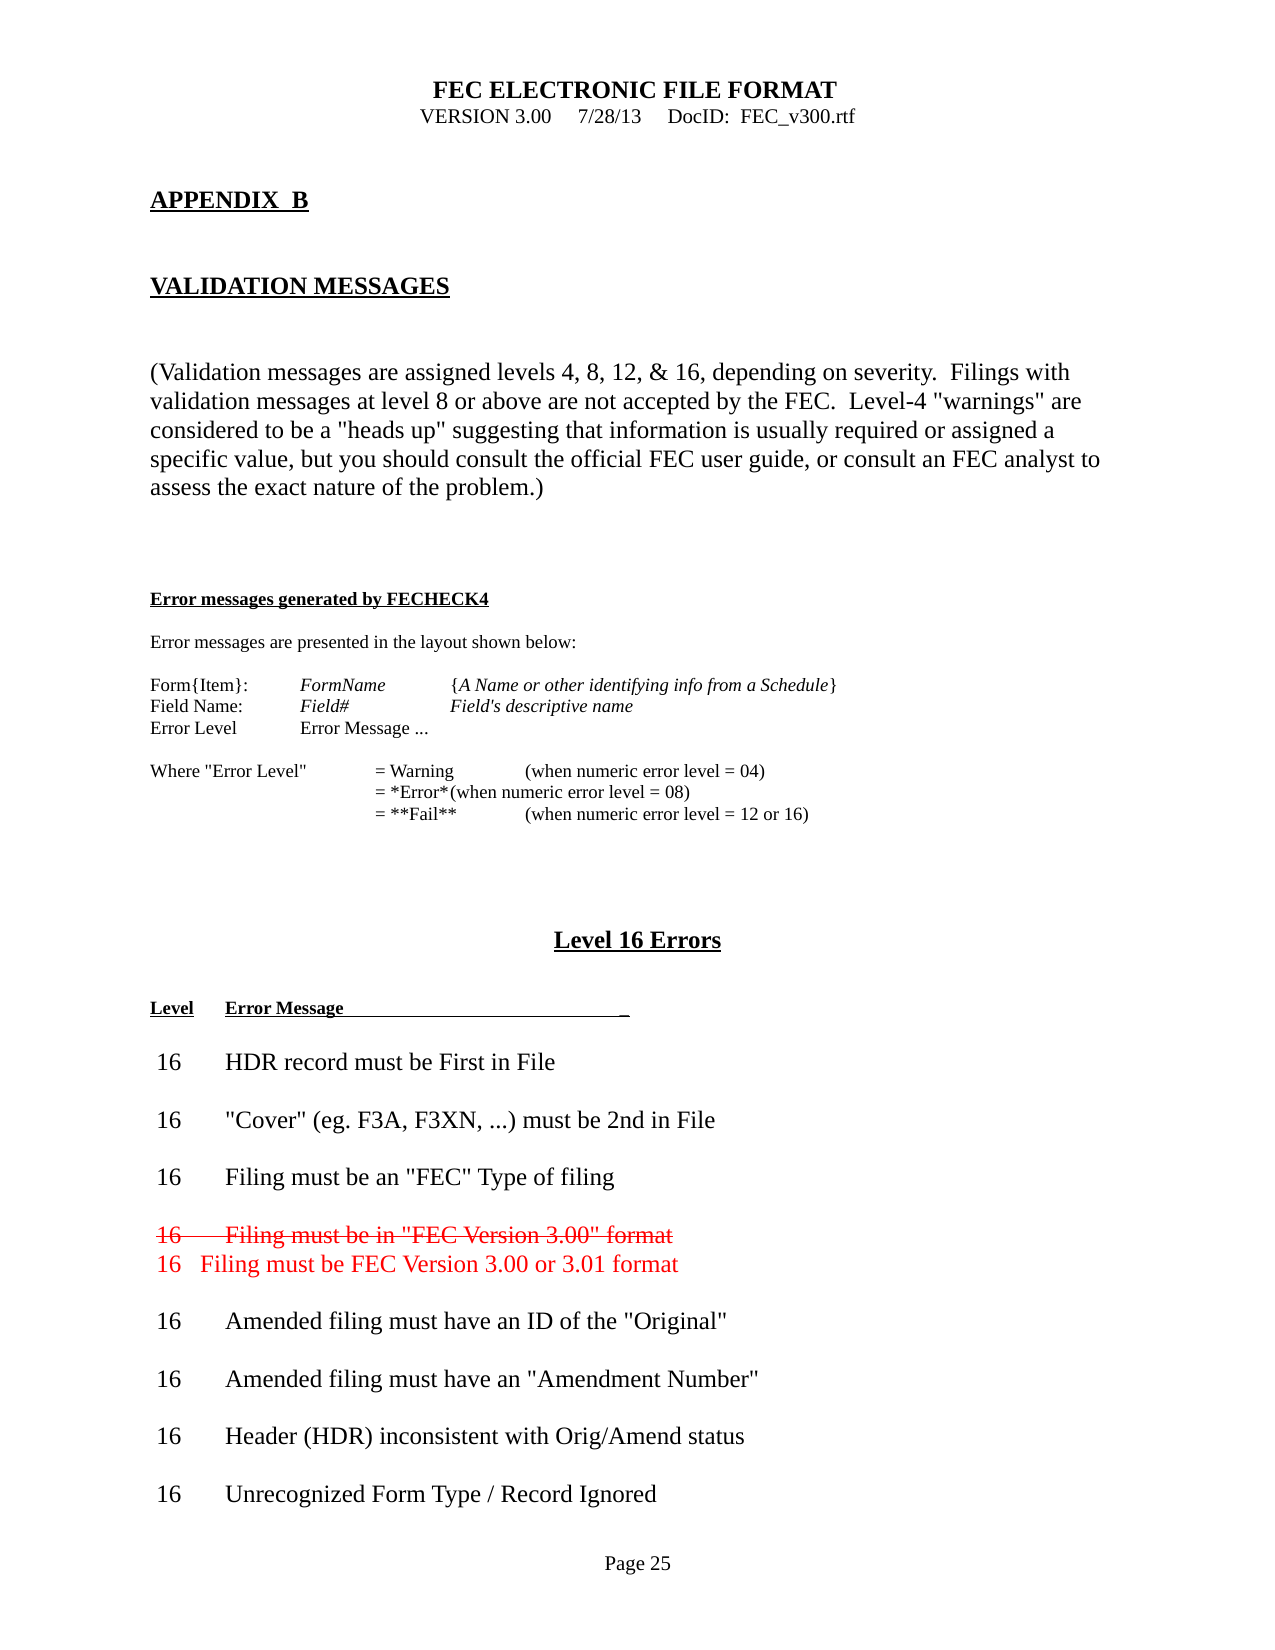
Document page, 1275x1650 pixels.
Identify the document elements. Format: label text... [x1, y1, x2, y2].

text Form{Item}: FormName {A Name or other identifying info from a Schedule} [150, 674, 1125, 695]
text 16 Filing must be an "FEC" Type of filing [150, 1162, 1125, 1191]
text 16 Header (HDR) inconsistent with Orig/Amend status [150, 1421, 1125, 1450]
text Level 16 Errors [150, 925, 1125, 954]
text 16 HDR record must be First in File [150, 1047, 1125, 1076]
text Error messages are presented in the layout shown below: [150, 631, 1125, 652]
text Error Level Error Message ... [150, 717, 1125, 738]
text Level Error Message _ [150, 997, 1125, 1019]
text 16 Filing must be FEC Version 3.00 or 3.01 format [150, 1249, 1125, 1277]
text Error messages generated by FECHECK4 [150, 587, 1125, 609]
text (Validation messages are assigned levels 4, 8, 12, & 16, depending on severity. Filings with validation messages at level 8 or above are not accepted by the FEC. Level-4 "warnings" are considered to be a "heads up" suggesting that information is usually required or assigned a specific value, but you should consult the official FEC user guide, or consult an FEC analyst to assess the exact nature of the problem.) [150, 357, 1125, 501]
text Where "Error Level" = Warning (when numeric error level = 04) [150, 760, 1125, 781]
text 16 Filing must be in "FEC Version 3.00" format [150, 1220, 1125, 1249]
text = **Fail** (when numeric error level = 12 or 16) [300, 803, 1125, 824]
text 16 "Cover" (eg. F3A, F3XN, ...) must be 2nd in File [150, 1105, 1125, 1134]
text 16 Amended filing must have an ID of the "Original" [150, 1306, 1125, 1335]
text = *Error* (when numeric error level = 08) [300, 781, 1125, 803]
text APPENDIX B [150, 185, 1125, 214]
text 16 Unrecognized Form Type / Record Ignored [150, 1479, 1125, 1507]
text Field Name: Field# Field's descriptive name [150, 695, 1125, 717]
text 16 Amended filing must have an "Amendment Number" [150, 1364, 1125, 1392]
text VALIDATION MESSAGES [150, 271, 1125, 300]
